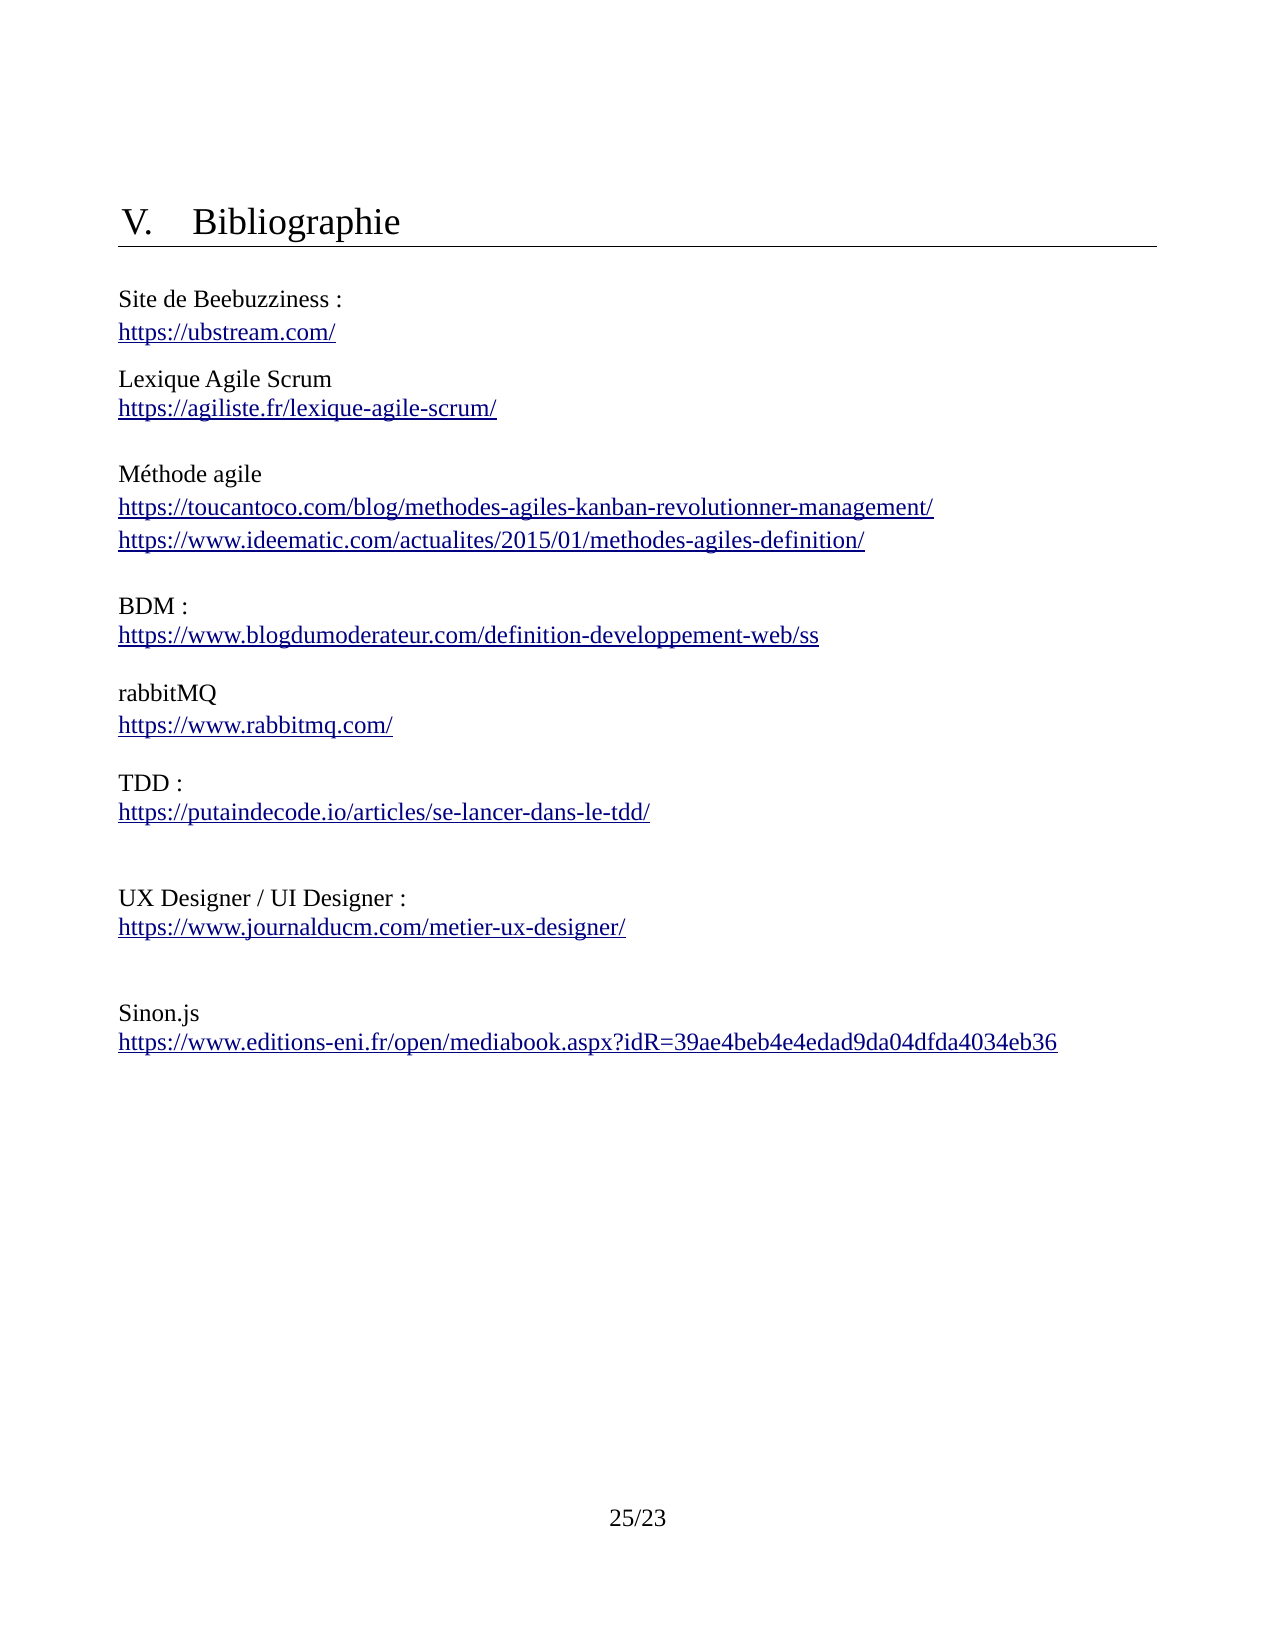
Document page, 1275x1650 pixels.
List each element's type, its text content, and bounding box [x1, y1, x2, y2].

text Sinon.js [118, 998, 1157, 1027]
text https://www.editions-eni.fr/open/mediabook.aspx?idR=39ae4beb4e4edad9da04dfda4034eb36 [118, 1027, 1157, 1056]
text https://toucantoco.com/blog/methodes-agiles-kanban-revolutionner-management/ [118, 492, 1157, 521]
text https://agiliste.fr/lexique-agile-scrum/ [118, 393, 1157, 422]
text TDD : [118, 768, 1157, 797]
text Méthode agile [118, 459, 1157, 488]
text rabbitMQ [118, 678, 1157, 706]
text BDM : [118, 591, 1157, 620]
text https://www.blogdumoderateur.com/definition-developpement-web/ss [118, 620, 1157, 649]
text https://putaindecode.io/articles/se-lancer-dans-le-tdd/ [118, 797, 1157, 826]
text https://www.rabbitmq.com/ [118, 711, 1157, 739]
text Lexique Agile Scrum [118, 364, 1157, 393]
text UX Designer / UI Designer : [118, 883, 1157, 912]
text https://www.ideematic.com/actualites/2015/01/methodes-agiles-definition/ [118, 525, 1157, 554]
text Site de Beebuzziness : https://ubstream.com/ [118, 284, 1157, 346]
subtitle Bibliographie [118, 196, 1157, 246]
text https://www.journalducm.com/metier-ux-designer/ [118, 912, 1157, 941]
